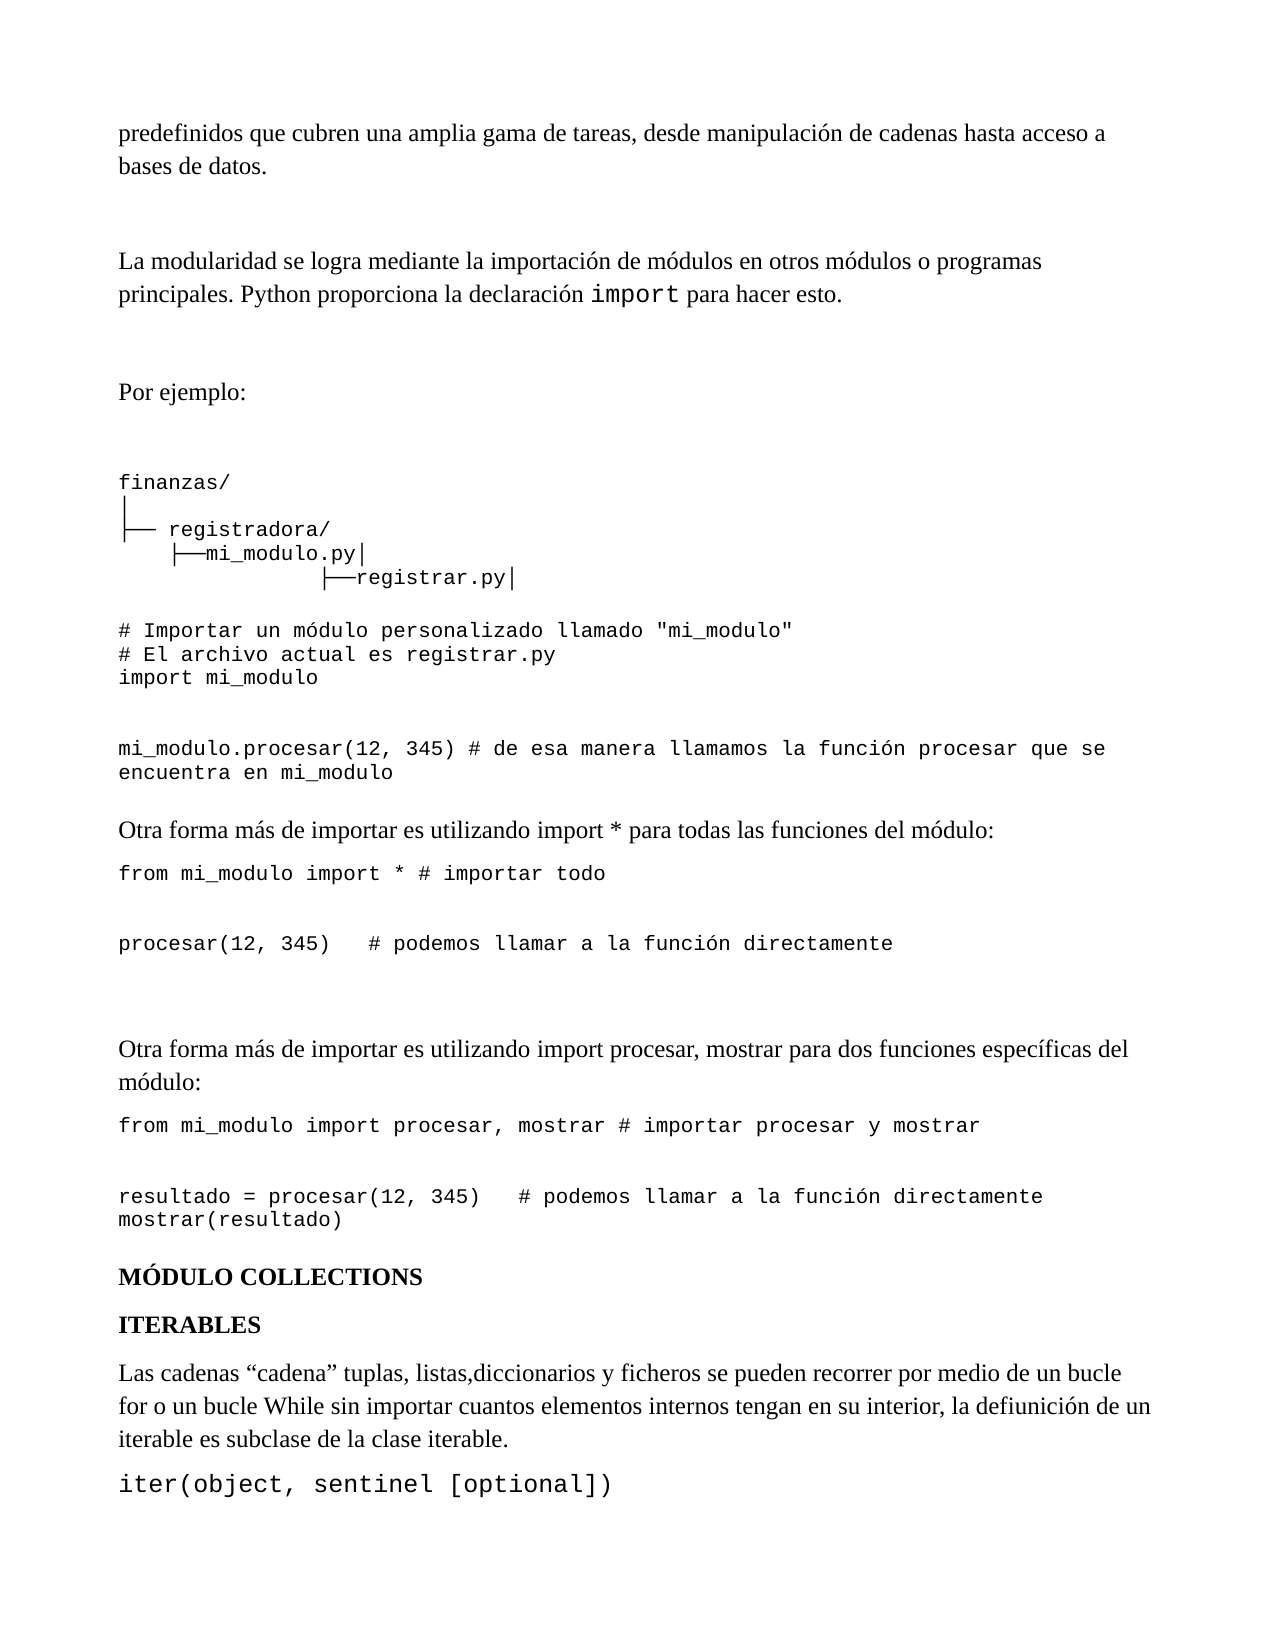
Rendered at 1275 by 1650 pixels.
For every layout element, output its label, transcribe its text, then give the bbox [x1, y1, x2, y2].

text ├──registrar.py│ [325, 567, 511, 590]
text │ [118, 496, 124, 519]
text mostrar(resultado) [118, 1209, 1157, 1233]
text mi_modulo.procesar(12, 345) # de esa manera llamamos la función procesar que se encuentra en mi_modulo [118, 738, 1157, 785]
text ├──mi_modulo.py│ [118, 543, 1157, 567]
text La modularidad se logra mediante la importación de módulos en otros módulos o programas principales. Python proporciona la declaración import para hacer esto. [118, 246, 1157, 310]
text ├── registradora/ [118, 519, 1157, 543]
text predefinidos que cubren una amplia gama de tareas, desde manipulación de cadenas hasta acceso a bases de datos. [118, 118, 1157, 180]
text from mi_modulo import procesar, mostrar # importar procesar y mostrar [118, 1115, 1157, 1138]
text procesar(12, 345) # podemos llamar a la función directamente [118, 933, 1157, 957]
text Otra forma más de importar es utilizando import * para todas las funciones del módulo: [118, 815, 1157, 844]
text ├──registrar.py│ [118, 567, 324, 590]
text │ [125, 496, 1157, 519]
text iter(object, sentinel [optional]) [118, 1471, 1157, 1500]
text resultado = procesar(12, 345) # podemos llamar a la función directamente [118, 1186, 1157, 1209]
text # El archivo actual es registrar.py [118, 643, 1157, 667]
text finanzas/ [118, 472, 1157, 496]
text Por ejemplo: [118, 377, 1157, 406]
text # Importar un módulo personalizado llamado "mi_modulo" [118, 620, 1157, 643]
text Otra forma más de importar es utilizando import procesar, mostrar para dos funciones específicas del módulo: [118, 1034, 1157, 1096]
text ├──registrar.py│ [512, 567, 1157, 590]
text MÓDULO COLLECTIONS [118, 1262, 1157, 1291]
text from mi_modulo import * # importar todo [118, 862, 1157, 886]
text ITERABLES [118, 1310, 1157, 1339]
text Las cadenas “cadena” tuplas, listas,diccionarios y ficheros se pueden recorrer por medio de un bucle for o un bucle While sin importar cuantos elementos internos tengan en su interior, la defiunición de un iterable es subclase de la clase iterable. [118, 1358, 1157, 1452]
text import mi_modulo [118, 667, 1157, 691]
